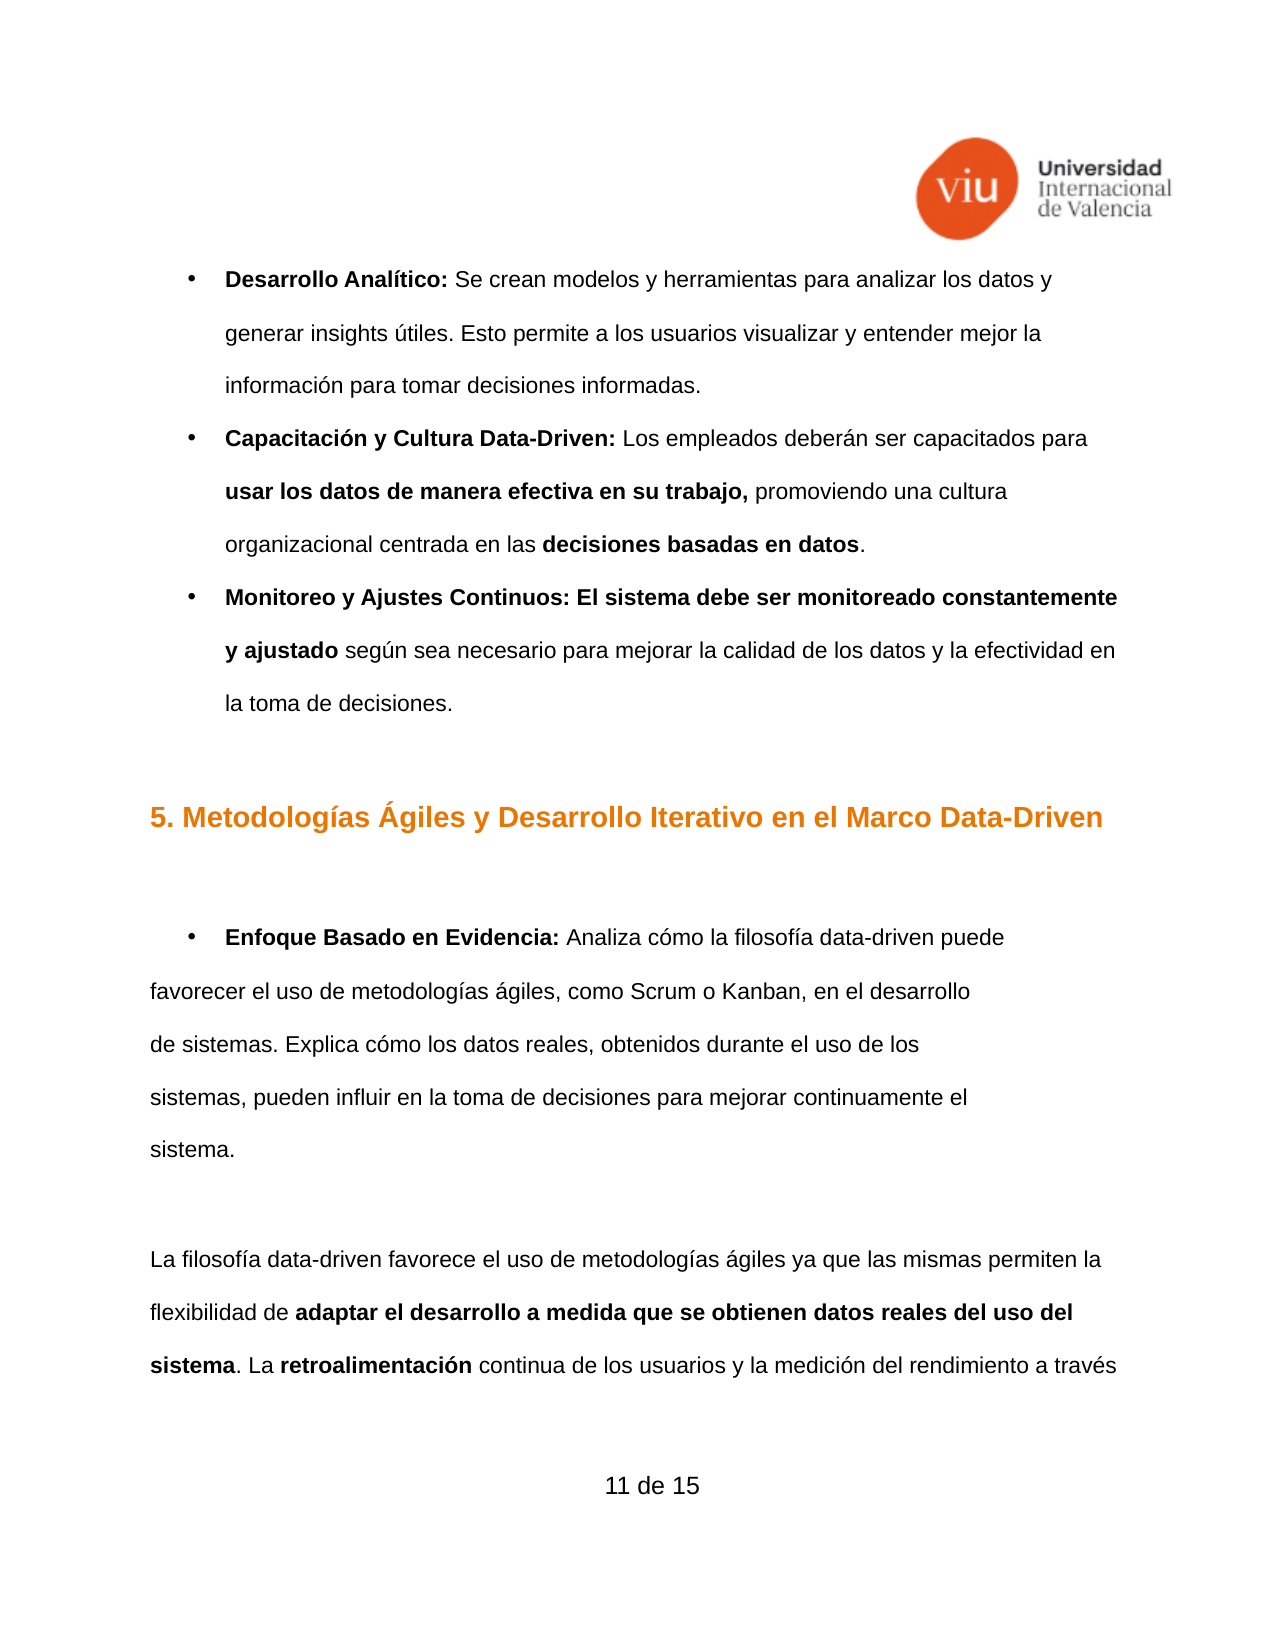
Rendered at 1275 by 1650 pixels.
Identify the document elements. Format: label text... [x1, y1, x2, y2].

list Enfoque Basado en Evidencia: Analiza cómo la filosofía data-driven puede [187, 924, 1125, 951]
text sistemas, pueden influir en la toma de decisiones para mejorar continuamente el [150, 1083, 1125, 1110]
list Desarrollo Analítico: Se crean modelos y herramientas para analizar los datos y generar insights útiles. Esto permite a los usuarios visualizar y entender mejor la información para tomar decisiones informadas. [187, 266, 1125, 398]
text sistema. [150, 1136, 1125, 1162]
text de sistemas. Explica cómo los datos reales, obtenidos durante el uso de los [150, 1031, 1125, 1057]
list Monitoreo y Ajustes Continuos: El sistema debe ser monitoreado constantemente y ajustado según sea necesario para mejorar la calidad de los datos y la efectividad en la toma de decisiones. [187, 583, 1125, 716]
text La filosofía data-driven favorece el uso de metodologías ágiles ya que las mismas permiten la flexibilidad de adaptar el desarrollo a medida que se obtienen datos reales del uso del sistema. La retroalimentación continua de los usuarios y la medición del rendimiento a través [150, 1246, 1125, 1378]
text 5. Metodologías Ágiles y Desarrollo Iterativo en el Marco Data-Driven [150, 800, 1125, 833]
list Capacitación y Cultura Data-Driven: Los empleados deberán ser capacitados para usar los datos de manera efectiva en su trabajo, promoviendo una cultura organizacional centrada en las decisiones basadas en datos. [187, 425, 1125, 557]
picture [913, 134, 1175, 245]
text favorecer el uso de metodologías ágiles, como Scrum o Kanban, en el desarrollo [150, 978, 1125, 1004]
